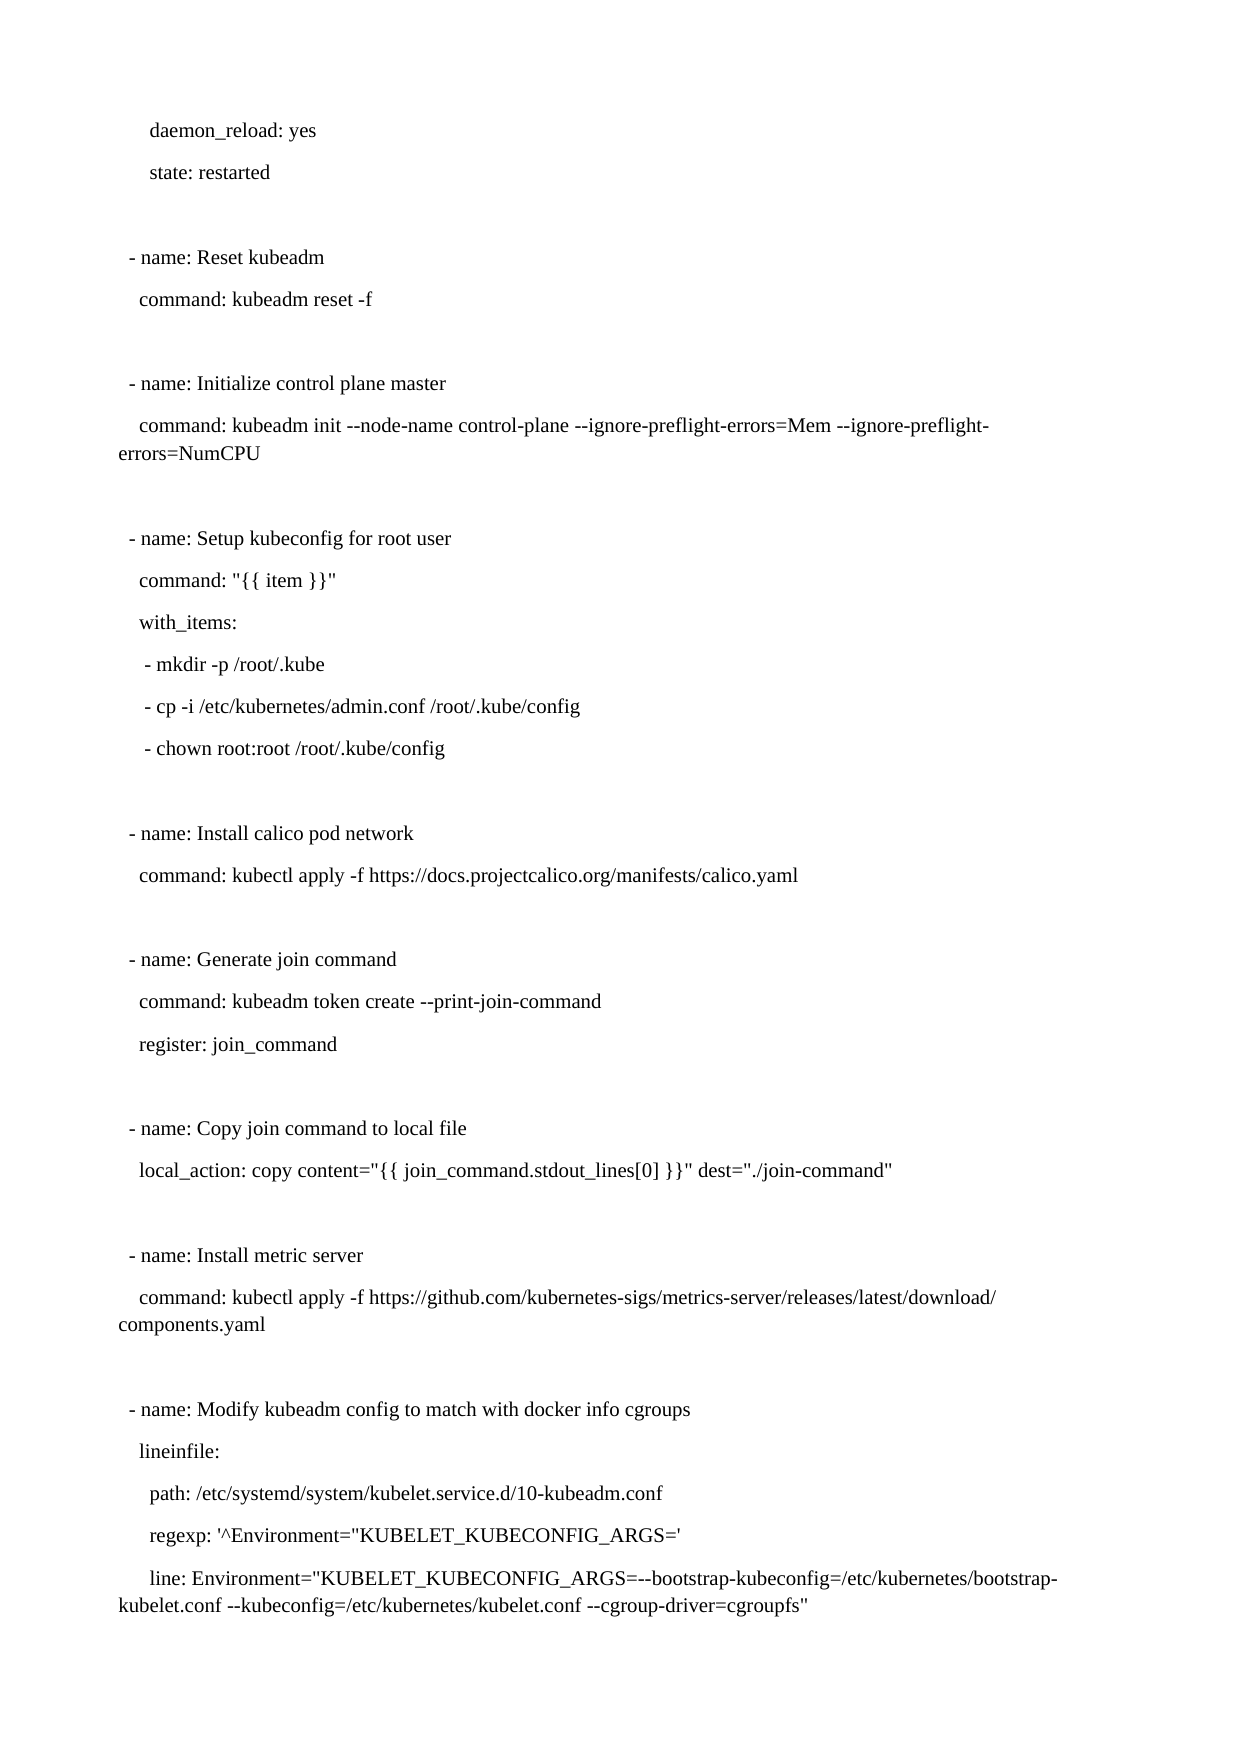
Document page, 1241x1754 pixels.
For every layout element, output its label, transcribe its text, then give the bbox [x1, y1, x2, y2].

text - name: Install metric server [118, 1243, 1122, 1267]
text with_items: [118, 610, 1122, 634]
text - name: Generate join command [118, 947, 1122, 971]
text state: restarted [118, 160, 1122, 184]
text local_action: copy content="{{ join_command.stdout_lines[0] }}" dest="./join-command" [118, 1158, 1122, 1182]
text - name: Reset kubeadm [118, 245, 1122, 269]
text - name: Initialize control plane master [118, 371, 1122, 395]
text - name: Copy join command to local file [118, 1116, 1122, 1140]
text command: kubeadm init --node-name control-plane --ignore-preflight-errors=Mem --ignore-preflight-errors=NumCPU [118, 413, 1122, 465]
text - chown root:root /root/.kube/config [118, 736, 1122, 760]
text regexp: '^Environment="KUBELET_KUBECONFIG_ARGS=' [118, 1523, 1122, 1547]
text - cp -i /etc/kubernetes/admin.conf /root/.kube/config [118, 694, 1122, 718]
text command: kubeadm reset -f [118, 287, 1122, 311]
text register: join_command [118, 1032, 1122, 1056]
text daemon_reload: yes [118, 118, 1122, 142]
text - name: Setup kubeconfig for root user [118, 525, 1122, 549]
text command: kubeadm token create --print-join-command [118, 989, 1122, 1013]
text command: "{{ item }}" [118, 568, 1122, 592]
text path: /etc/systemd/system/kubelet.service.d/10-kubeadm.conf [118, 1481, 1122, 1505]
text line: Environment="KUBELET_KUBECONFIG_ARGS=--bootstrap-kubeconfig=/etc/kubernetes/bootstrap-kubelet.conf --kubeconfig=/etc/kubernetes/kubelet.conf --cgroup-driver=cgroupfs" [118, 1566, 1122, 1617]
text lineinfile: [118, 1439, 1122, 1463]
text - mkdir -p /root/.kube [118, 652, 1122, 676]
text command: kubectl apply -f https://docs.projectcalico.org/manifests/calico.yaml [118, 863, 1122, 887]
text - name: Modify kubeadm config to match with docker info cgroups [118, 1397, 1122, 1421]
text - name: Install calico pod network [118, 821, 1122, 845]
text command: kubectl apply -f https://github.com/kubernetes-sigs/metrics-server/releases/latest/download/components.yaml [118, 1285, 1122, 1336]
